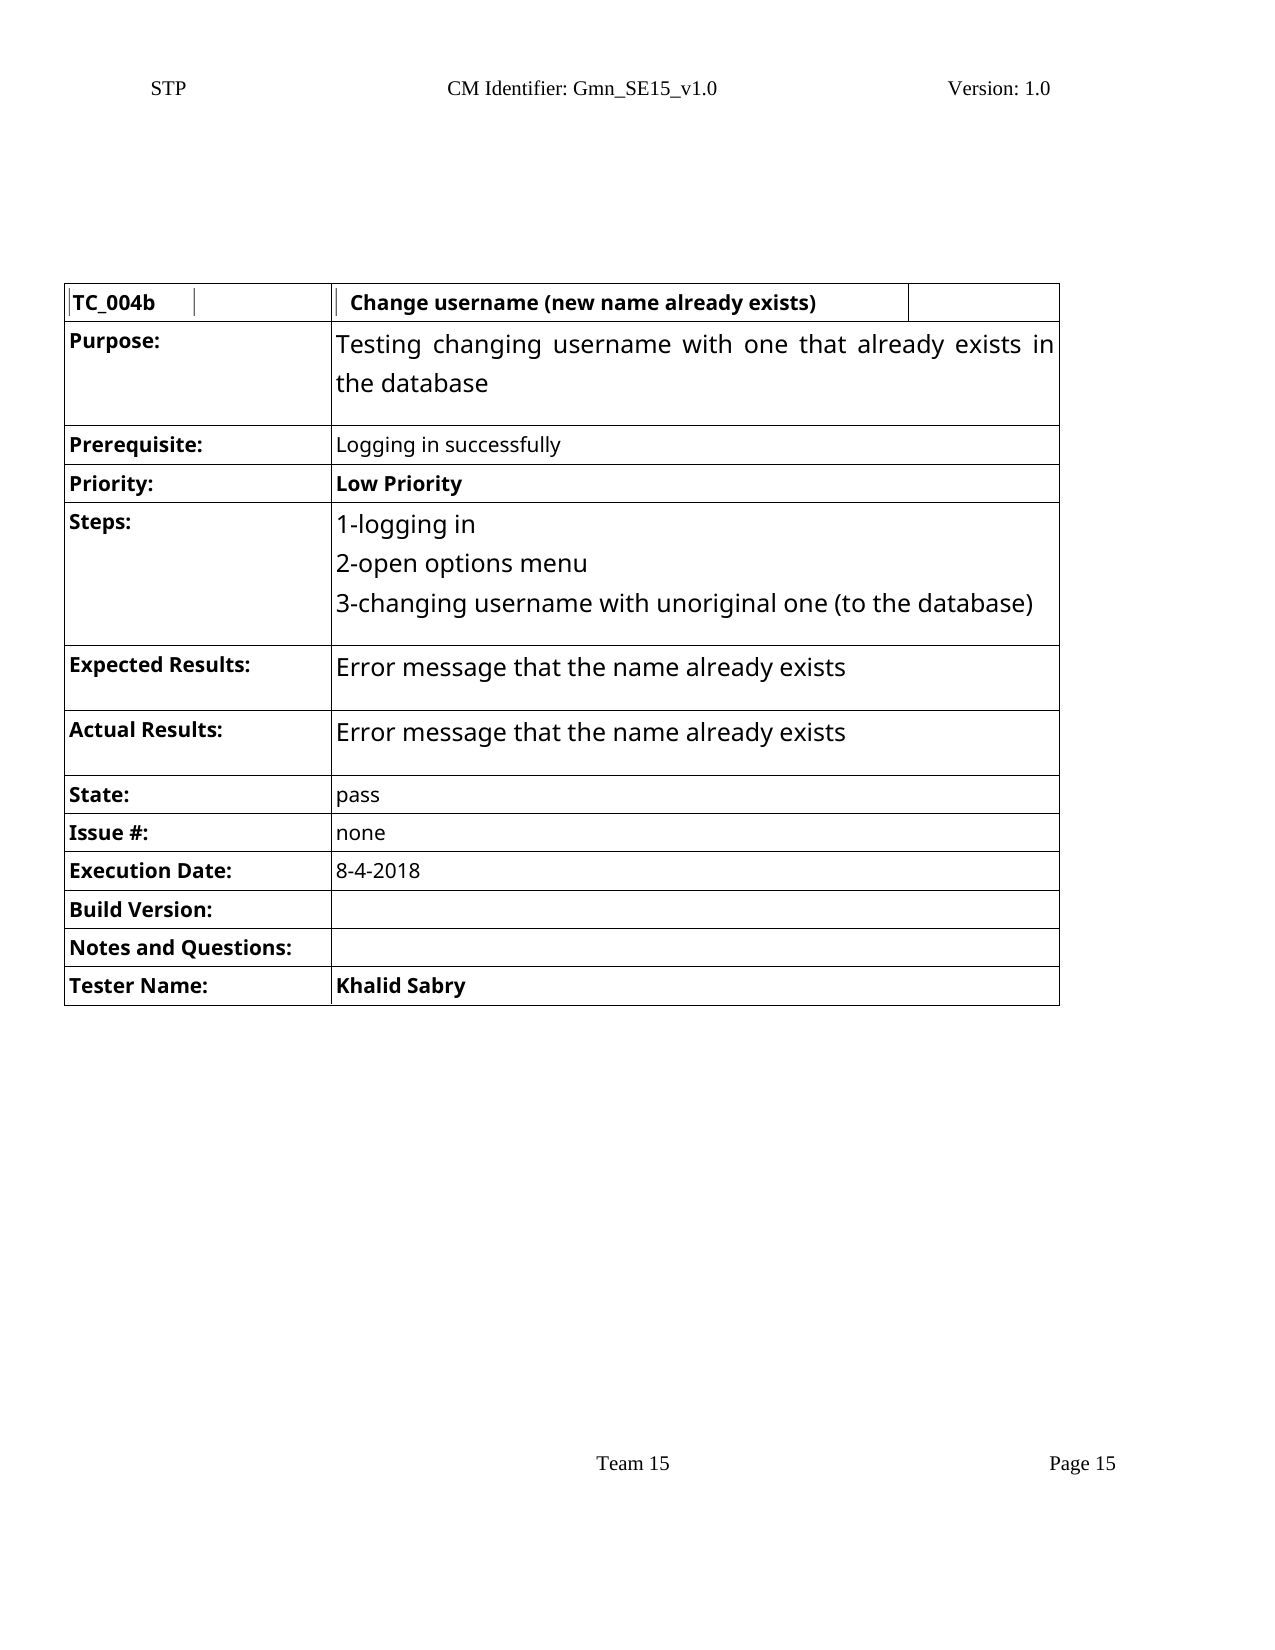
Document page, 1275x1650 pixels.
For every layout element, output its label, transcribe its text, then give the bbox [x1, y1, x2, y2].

table_cell Tester Name: [65, 967, 331, 1004]
table_cell [332, 929, 1059, 966]
table_cell none [332, 814, 1059, 851]
table_header Change username (new name already exists) [332, 284, 908, 321]
table_cell Low Priority [332, 465, 1059, 502]
table_cell Notes and Questions: [65, 929, 331, 966]
table_cell Priority: [65, 465, 331, 502]
table_cell Prerequisite: [65, 426, 331, 463]
table_header [189, 284, 331, 321]
table_cell Testing changing username with one that already exists in the database [332, 322, 1059, 425]
table_cell 1-logging in 2-open options menu 3-changing username with unoriginal one (to the database) [332, 503, 1059, 645]
table_cell Steps: [65, 503, 331, 645]
table_cell State: [65, 776, 331, 813]
table_cell Actual Results: [65, 711, 331, 774]
table_cell 8-4-2018 [332, 852, 1059, 889]
table_header [909, 284, 1059, 321]
table_cell pass [332, 776, 1059, 813]
table_cell Issue #: [65, 814, 331, 851]
table_cell Build Version: [65, 891, 331, 928]
table_cell Error message that the name already exists [332, 711, 1059, 774]
table_header TC_004b [65, 284, 189, 321]
table_cell [332, 891, 1059, 928]
table_cell Error message that the name already exists [332, 646, 1059, 710]
table_cell Purpose: [65, 322, 331, 425]
table_cell Logging in successfully [332, 426, 1059, 463]
table_cell Khalid Sabry [332, 967, 1059, 1004]
table_cell Execution Date: [65, 852, 331, 889]
table_cell Expected Results: [65, 646, 331, 710]
